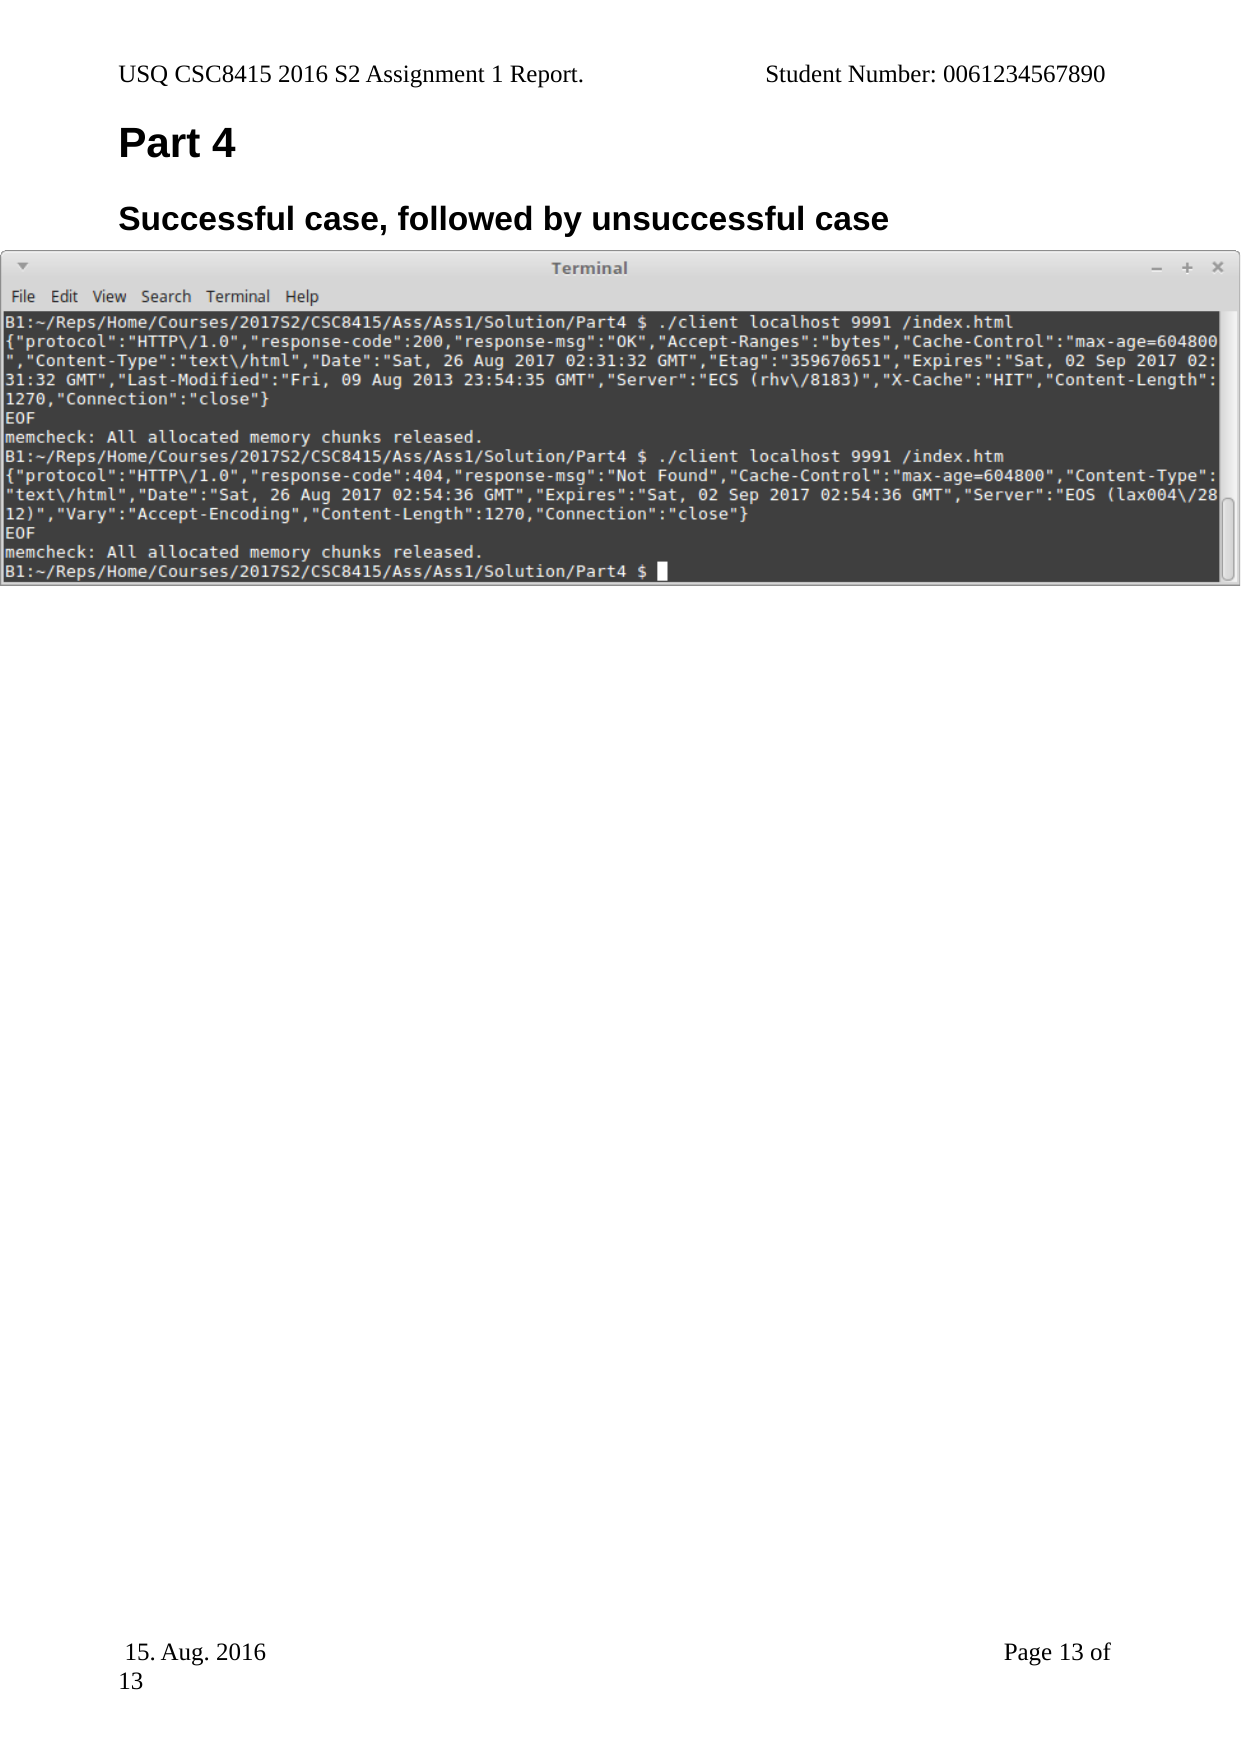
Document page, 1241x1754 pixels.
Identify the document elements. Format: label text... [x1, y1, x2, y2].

subtitle Part 4 [118, 117, 1122, 166]
subtitle Successful case, followed by unsuccessful case [118, 199, 1122, 238]
picture [0, 250, 1241, 586]
